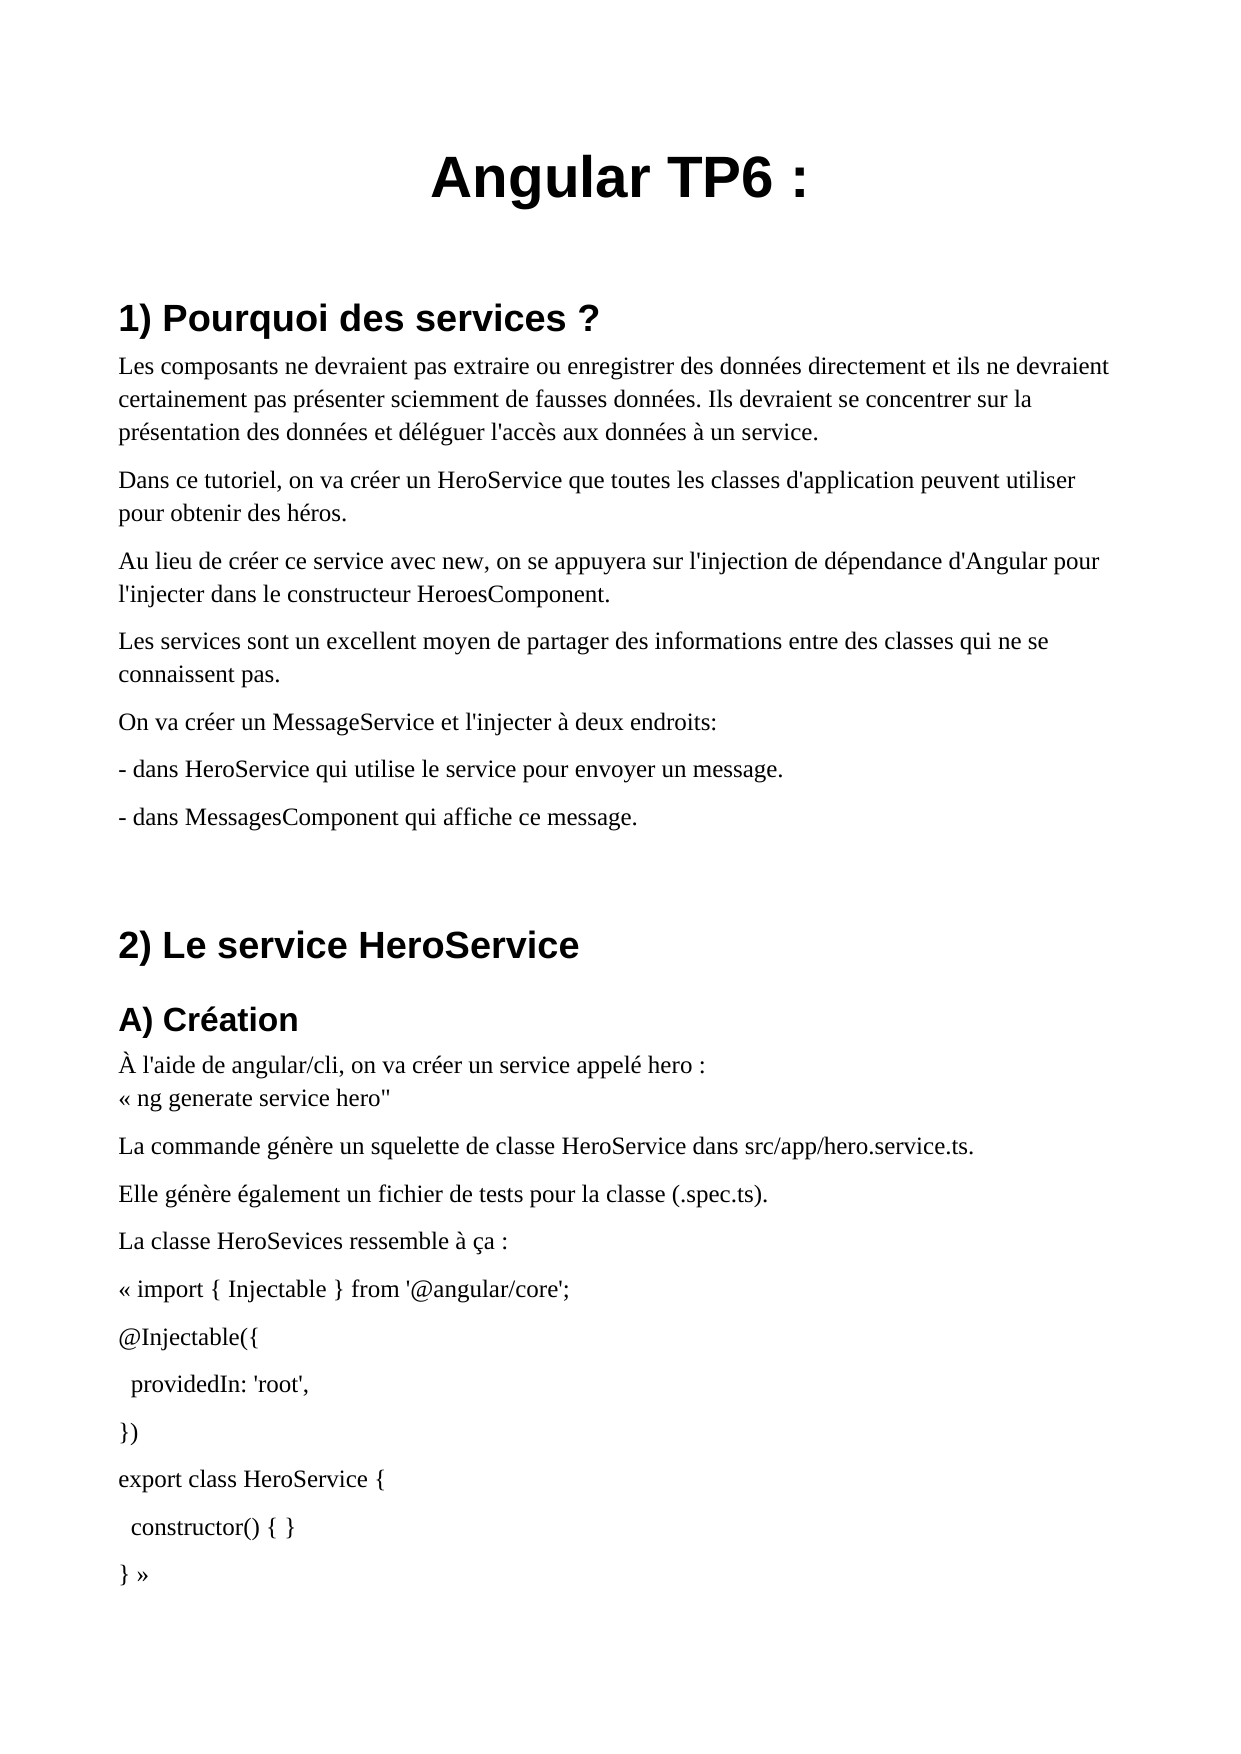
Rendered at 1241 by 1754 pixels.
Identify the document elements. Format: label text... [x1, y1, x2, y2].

text Les composants ne devraient pas extraire ou enregistrer des données directement et ils ne devraient certainement pas présenter sciemment de fausses données. Ils devraient se concentrer sur la présentation des données et déléguer l'accès aux données à un service. [118, 351, 1122, 446]
subtitle 2) Le service HeroService [118, 922, 1122, 966]
text export class HeroService { [118, 1464, 1122, 1493]
text La classe HeroSevices ressemble à ça : [118, 1226, 1122, 1255]
text constructor() { } [118, 1512, 1122, 1541]
text Les services sont un excellent moyen de partager des informations entre des classes qui ne se connaissent pas. [118, 626, 1122, 688]
text On va créer un MessageService et l'injecter à deux endroits: [118, 707, 1122, 736]
text @Injectable({ [118, 1322, 1122, 1350]
text « import { Injectable } from '@angular/core'; [118, 1274, 1122, 1303]
title Angular TP6 : [118, 143, 1122, 210]
text - dans MessagesComponent qui affiche ce message. [118, 802, 1122, 831]
text providedIn: 'root', [118, 1369, 1122, 1398]
text La commande génère un squelette de classe HeroService dans src/app/hero.service.ts. [118, 1131, 1122, 1160]
text Elle génère également un fichier de tests pour la classe (.spec.ts). [118, 1179, 1122, 1207]
text Dans ce tutoriel, on va créer un HeroService que toutes les classes d'application peuvent utiliser pour obtenir des héros. [118, 465, 1122, 527]
subtitle 1) Pourquoi des services ? [118, 295, 1122, 339]
text } » [118, 1559, 1122, 1588]
text Au lieu de créer ce service avec new, on se appuyera sur l'injection de dépendance d'Angular pour l'injecter dans le constructeur HeroesComponent. [118, 546, 1122, 607]
text }) [118, 1417, 1122, 1446]
text - dans HeroService qui utilise le service pour envoyer un message. [118, 754, 1122, 783]
text À l'aide de angular/cli, on va créer un service appelé hero : « ng generate service hero" [118, 1051, 1122, 1112]
subtitle A) Création [118, 999, 1122, 1038]
